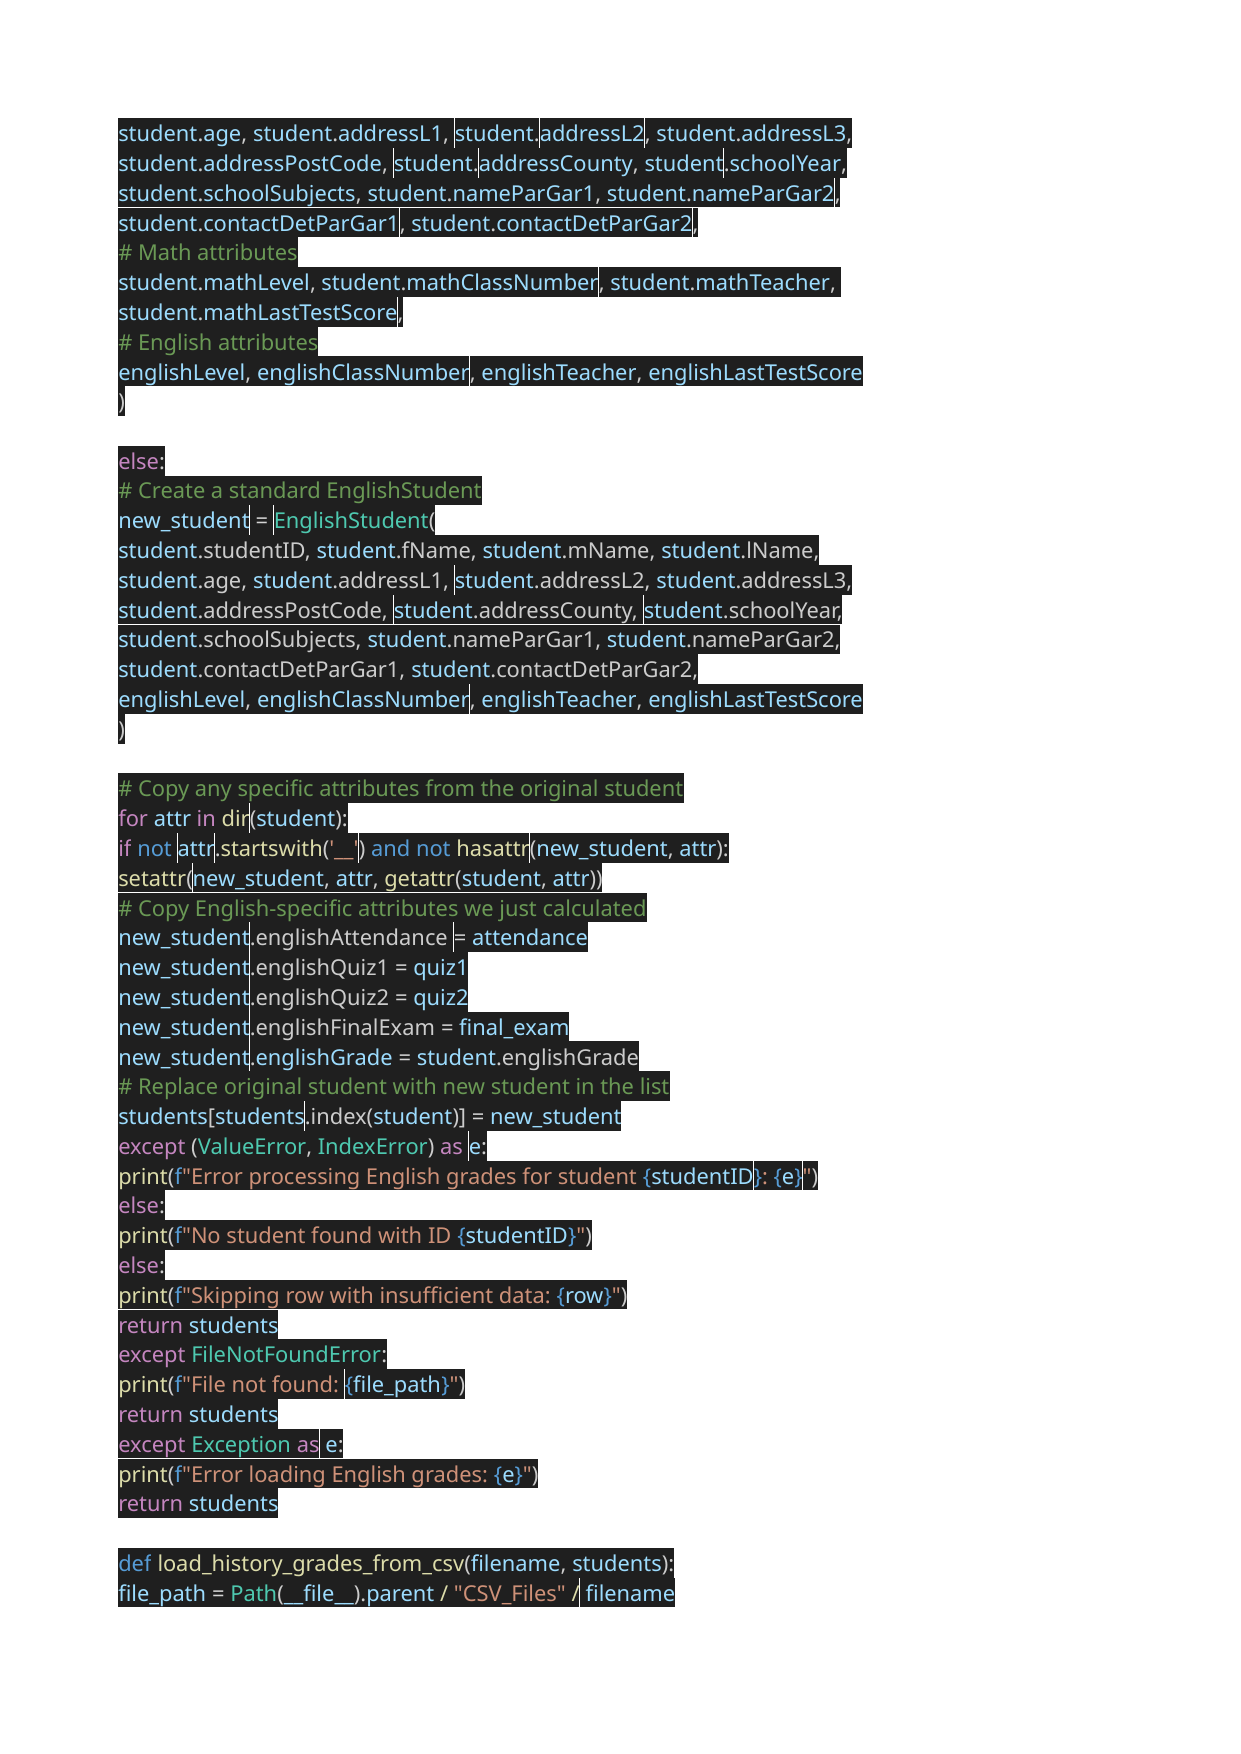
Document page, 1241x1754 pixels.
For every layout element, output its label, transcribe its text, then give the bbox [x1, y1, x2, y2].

text print(f"Skipping row with insufficient data: {row}") [118, 1280, 1122, 1309]
text # Copy any specific attributes from the original student [118, 773, 1122, 803]
text print(f"Error loading English grades: {e}") [118, 1458, 1122, 1488]
text print(f"Error processing English grades for student {studentID}: {e}") [118, 1161, 1122, 1190]
text new_student.englishQuiz1 = quiz1 [118, 952, 1122, 982]
text # Math attributes [118, 237, 1122, 267]
text return students [118, 1309, 1122, 1339]
text return students [118, 1488, 1122, 1518]
text # Replace original student with new student in the list [118, 1071, 1122, 1101]
text new_student.englishFinalExam = final_exam [118, 1012, 1122, 1041]
text for attr in dir(student): [118, 803, 1122, 833]
text new_student.englishQuiz2 = quiz2 [118, 982, 1122, 1012]
text else: [118, 446, 1122, 476]
text new_student.englishAttendance = attendance [118, 922, 1122, 952]
text student.mathLevel, student.mathClassNumber, student.mathTeacher, student.mathLastTestScore, [118, 267, 1122, 327]
text student.schoolSubjects, student.nameParGar1, student.nameParGar2, [118, 624, 1122, 654]
text # Create a standard EnglishStudent [118, 476, 1122, 505]
text setattr(new_student, attr, getattr(student, attr)) [118, 863, 1122, 892]
text def load_history_grades_from_csv(filename, students): [118, 1548, 1122, 1578]
text student.studentID, student.fName, student.mName, student.lName, [118, 535, 1122, 565]
text else: [118, 1250, 1122, 1280]
text return students [118, 1399, 1122, 1429]
text except FileNotFoundError: [118, 1339, 1122, 1369]
text student.addressPostCode, student.addressCounty, student.schoolYear, [118, 148, 1122, 178]
text # Copy English-specific attributes we just calculated [118, 892, 1122, 922]
text student.contactDetParGar1, student.contactDetParGar2, [118, 207, 1122, 237]
text except (ValueError, IndexError) as e: [118, 1131, 1122, 1161]
text new_student = EnglishStudent( [118, 505, 1122, 535]
text ) [118, 714, 1122, 744]
text except Exception as e: [118, 1429, 1122, 1458]
text if not attr.startswith('__') and not hasattr(new_student, attr): [118, 833, 1122, 863]
text # English attributes [118, 327, 1122, 356]
text print(f"No student found with ID {studentID}") [118, 1220, 1122, 1250]
text student.age, student.addressL1, student.addressL2, student.addressL3, [118, 565, 1122, 595]
text print(f"File not found: {file_path}") [118, 1369, 1122, 1399]
text student.addressPostCode, student.addressCounty, student.schoolYear, [118, 595, 1122, 624]
text students[students.index(student)] = new_student [118, 1101, 1122, 1131]
text else: [118, 1190, 1122, 1220]
text student.age, student.addressL1, student.addressL2, student.addressL3, [118, 118, 1122, 148]
text student.contactDetParGar1, student.contactDetParGar2, [118, 654, 1122, 684]
text englishLevel, englishClassNumber, englishTeacher, englishLastTestScore [118, 356, 1122, 386]
text new_student.englishGrade = student.englishGrade [118, 1041, 1122, 1071]
text student.schoolSubjects, student.nameParGar1, student.nameParGar2, [118, 178, 1122, 207]
text ) [118, 386, 1122, 416]
text englishLevel, englishClassNumber, englishTeacher, englishLastTestScore [118, 684, 1122, 714]
text file_path = Path(__file__).parent / "CSV_Files" / filename [118, 1578, 1122, 1607]
